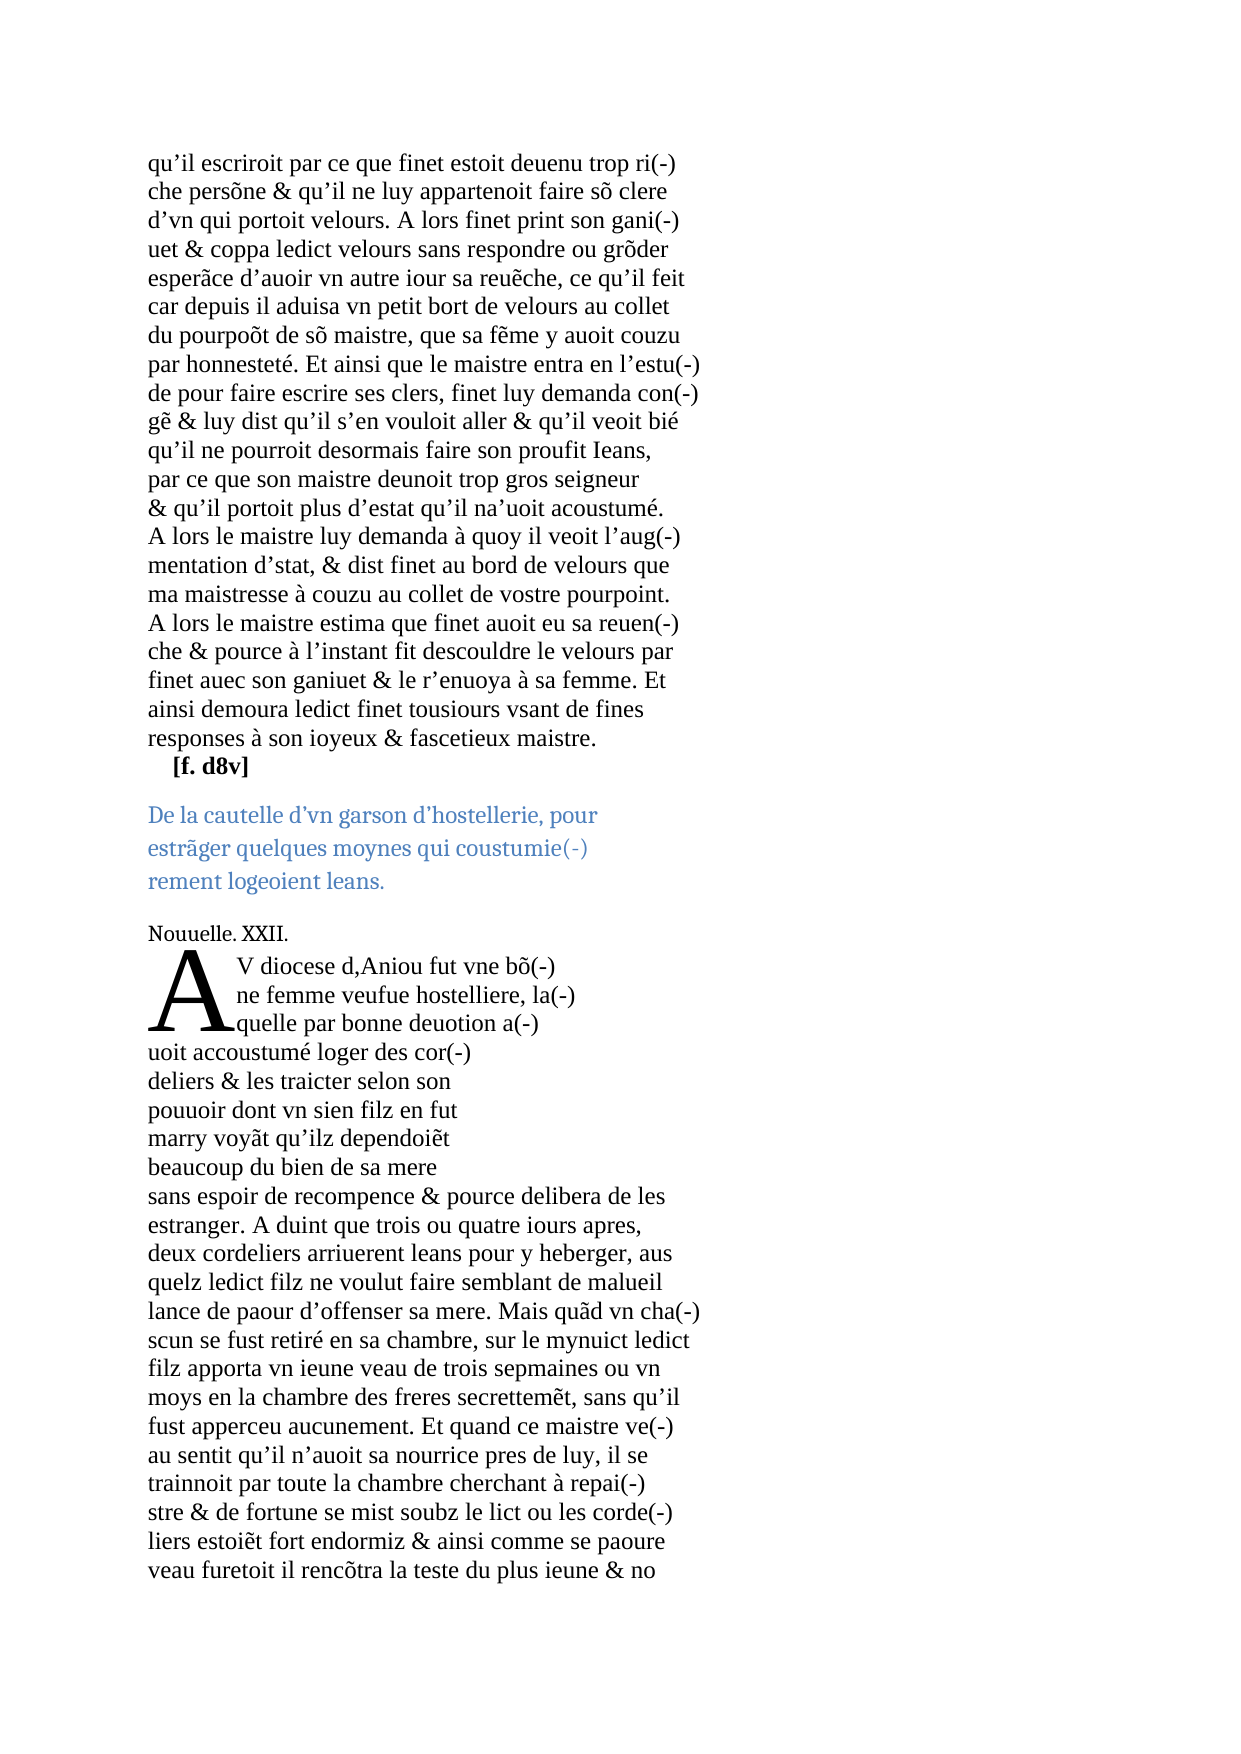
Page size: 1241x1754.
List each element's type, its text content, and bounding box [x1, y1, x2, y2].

text AV diocese d,Aniou fut vne bõ(-) ne femme veufue hostelliere, la(-) quelle par bonne deuotion a(-) uoit accoustumé loger des cor(-) deliers & les traicter selon son pouuoir dont vn sien filz en fut marry voyãt qu’ilz dependoiẽt beaucoup du bien de sa mere sans espoir de recompence & pource delibera de les estranger. A duint que trois ou quatre iours apres, deux cordeliers arriuerent leans pour y heberger, aus quelz ledict filz ne voulut faire semblant de malueil lance de paour d’offenser sa mere. Mais quãd vn cha(-) scun se fust retiré en sa chambre, sur le mynuict ledict filz apporta vn ieune veau de trois sepmaines ou vn moys en la chambre des freres secrettemẽt, sans qu’il fust apperceu aucunement. Et quand ce maistre ve(-) au sentit qu’il n’auoit sa nourrice pres de luy, il se trainnoit par toute la chambre cherchant à repai(-) stre & de fortune se mist soubz le lict ou les corde(-) liers estoiẽt fort endormiz & ainsi comme se paoure veau furetoit il rencõtra la teste du plus ieune & no [148, 951, 1093, 1583]
subtitle De la cautelle d’vn garson d’hostellerie, pour estrãger quelques moynes qui coustumie(-) rement logeoient leans. [148, 801, 1093, 896]
text qu’il escriroit par ce que finet estoit deuenu trop ri(-) che persõne & qu’il ne luy appartenoit faire sõ clere d’vn qui portoit velours. A lors finet print son gani(-) uet & coppa ledict velours sans respondre ou grõder esperãce d’auoir vn autre iour sa reuẽche, ce qu’il feit car depuis il aduisa vn petit bort de velours au collet du pourpoõt de sõ maistre, que sa fẽme y auoit couzu par honnesteté. Et ainsi que le maistre entra en l’estu(-) de pour faire escrire ses clers, finet luy demanda con(-) gẽ & luy dist qu’il s’en vouloit aller & qu’il veoit bié qu’il ne pourroit desormais faire son proufit Ieans, par ce que son maistre deunoit trop gros seigneur & qu’il portoit plus d’estat qu’il na’uoit acoustumé. A lors le maistre luy demanda à quoy il veoit l’aug(-) mentation d’stat, & dist finet au bord de velours que ma maistresse à couzu au collet de vostre pourpoint. A lors le maistre estima que finet auoit eu sa reuen(-) che & pource à l’instant fit descouldre le velours par finet auec son ganiuet & le r’enuoya à sa femme. Et ainsi demoura ledict finet tousiours vsant de fines responses à son ioyeux & fascetieux maistre. [148, 148, 1093, 751]
subtitle Nouuelle. XXII. [148, 921, 1093, 947]
text [f. d8v] [148, 751, 1093, 780]
